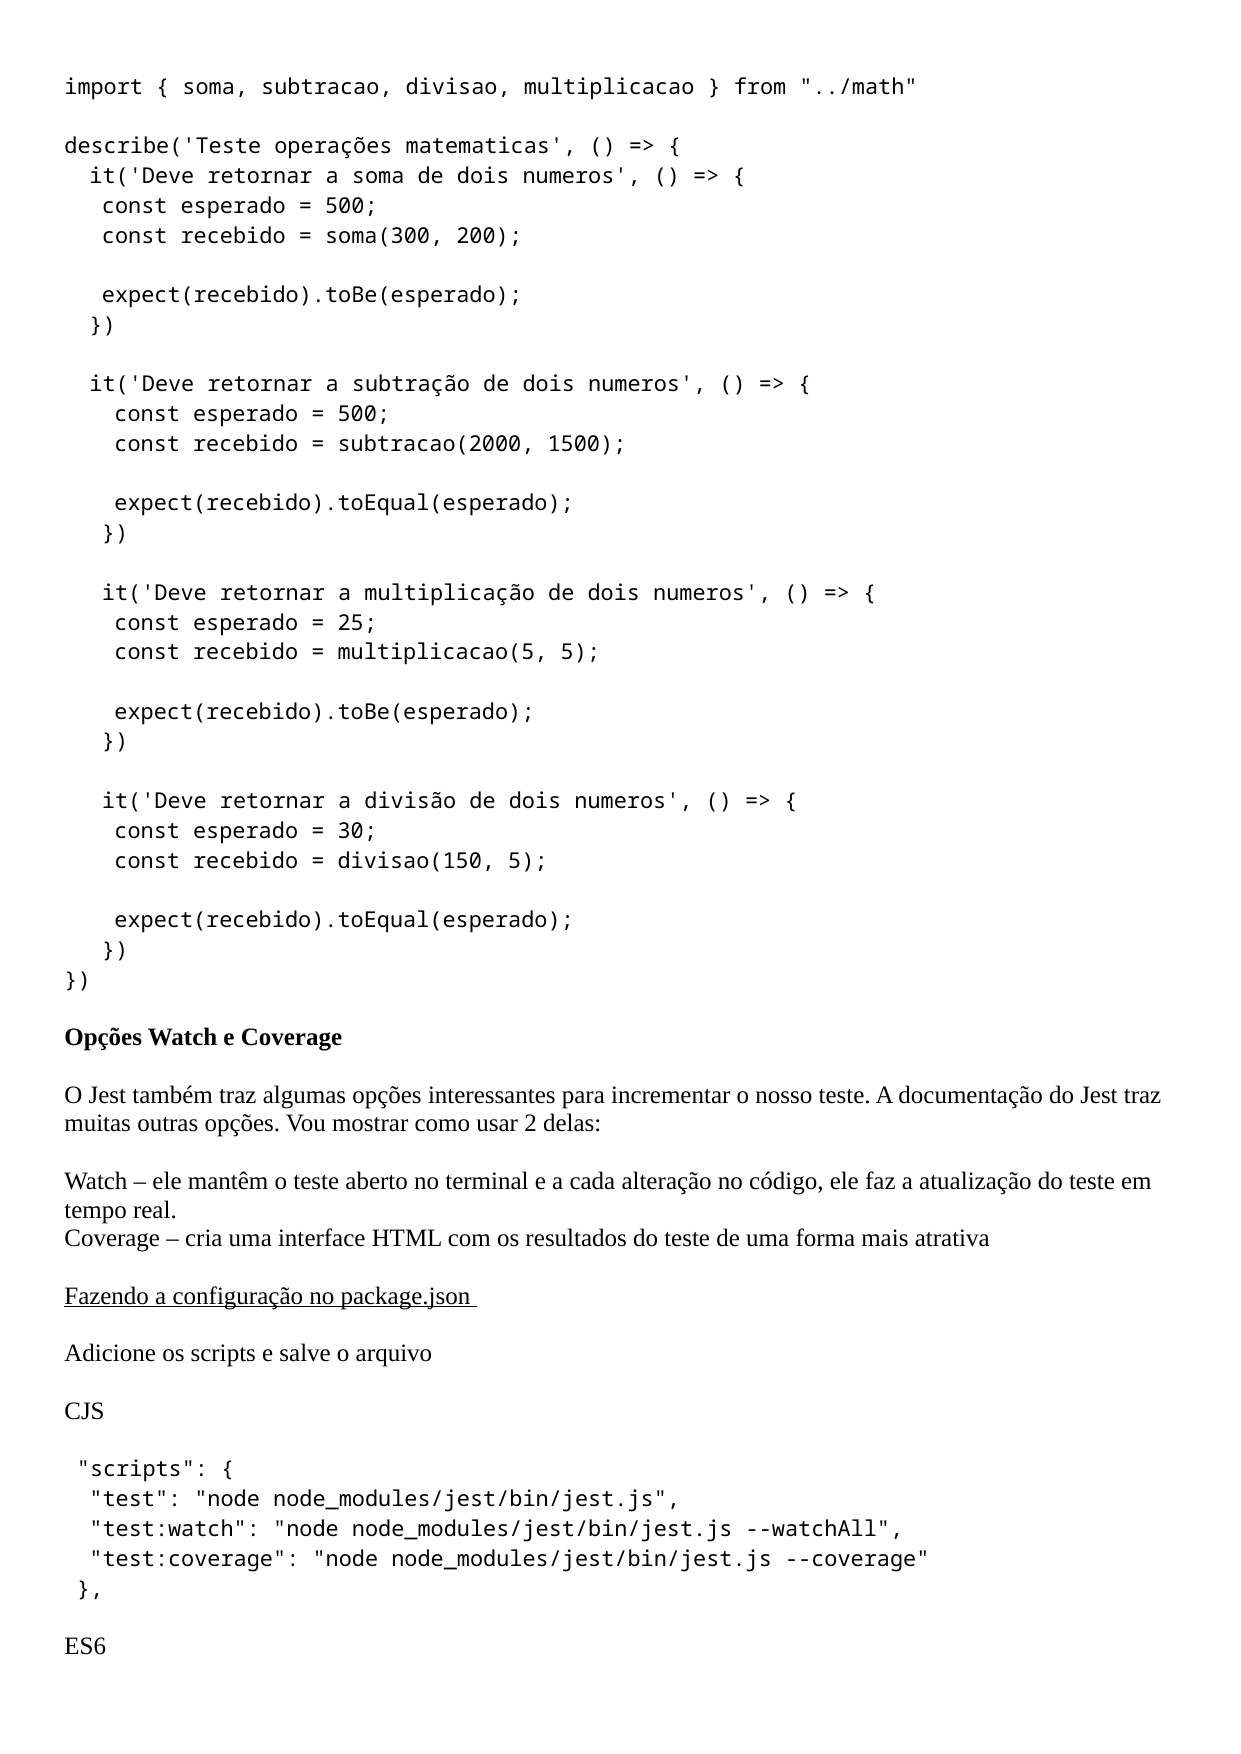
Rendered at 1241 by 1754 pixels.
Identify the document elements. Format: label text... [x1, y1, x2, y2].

text }) [64, 309, 1174, 339]
text Adicione os scripts e salve o arquivo [64, 1338, 1174, 1367]
text it('Deve retornar a subtração de dois numeros', () => { [64, 368, 1174, 398]
text O Jest também traz algumas opções interessantes para incrementar o nosso teste. A documentação do Jest traz muitas outras opções. Vou mostrar como usar 2 delas: [64, 1080, 1174, 1137]
text "test:coverage": "node node_modules/jest/bin/jest.js --coverage" [64, 1543, 1174, 1573]
text }) [64, 934, 1174, 964]
text expect(recebido).toEqual(esperado); [64, 904, 1174, 934]
text const esperado = 500; [64, 190, 1174, 219]
text const recebido = subtracao(2000, 1500); [64, 428, 1174, 458]
text it('Deve retornar a multiplicação de dois numeros', () => { [64, 577, 1174, 606]
text CJS [64, 1396, 1174, 1425]
text "test": "node node_modules/jest/bin/jest.js", [64, 1483, 1174, 1513]
text expect(recebido).toBe(esperado); [64, 696, 1174, 726]
text }) [64, 517, 1174, 547]
text it('Deve retornar a divisão de dois numeros', () => { [64, 785, 1174, 815]
text const esperado = 25; [64, 606, 1174, 636]
text const esperado = 30; [64, 815, 1174, 844]
text }) [64, 726, 1174, 755]
text Watch – ele mantêm o teste aberto no terminal e a cada alteração no código, ele faz a atualização do teste em tempo real. [64, 1166, 1174, 1223]
text Coverage – cria uma interface HTML com os resultados do teste de uma forma mais atrativa [64, 1223, 1174, 1252]
text import { soma, subtracao, divisao, multiplicacao } from "../math" [64, 71, 1174, 101]
text Fazendo a configuração no package.json [64, 1281, 1174, 1310]
text const recebido = multiplicacao(5, 5); [64, 636, 1174, 666]
text ES6 [64, 1631, 1174, 1660]
text it('Deve retornar a soma de dois numeros', () => { [64, 160, 1174, 190]
text Opções Watch e Coverage [64, 1022, 1174, 1051]
text const recebido = soma(300, 200); [64, 219, 1174, 249]
text const esperado = 500; [64, 398, 1174, 428]
text const recebido = divisao(150, 5); [64, 844, 1174, 874]
text expect(recebido).toBe(esperado); [64, 279, 1174, 309]
text "test:watch": "node node_modules/jest/bin/jest.js --watchAll", [64, 1513, 1174, 1543]
text }) [64, 964, 1174, 993]
text }, [64, 1573, 1174, 1602]
text "scripts": { [64, 1453, 1174, 1483]
text describe('Teste operações matematicas', () => { [64, 130, 1174, 160]
text expect(recebido).toEqual(esperado); [64, 487, 1174, 517]
